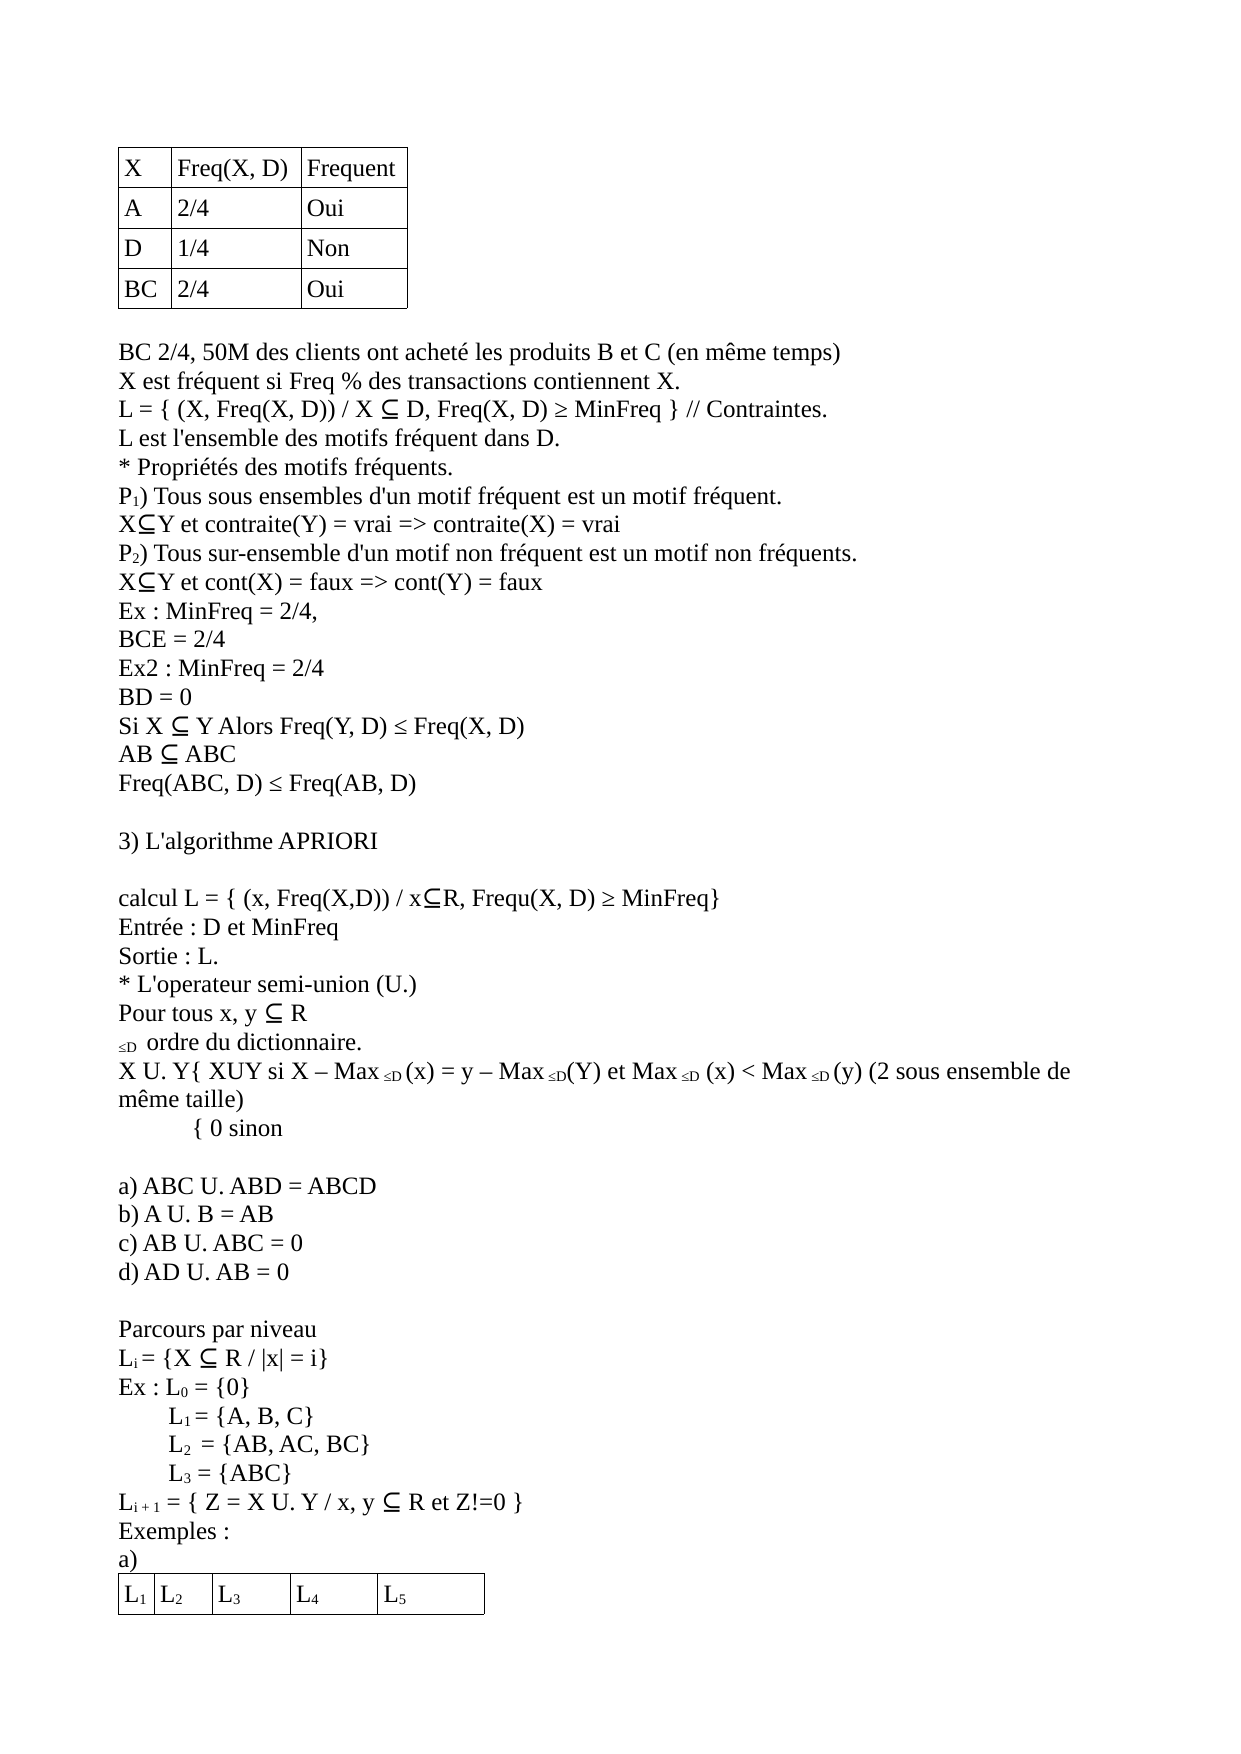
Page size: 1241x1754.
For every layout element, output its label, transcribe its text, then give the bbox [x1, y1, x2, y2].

text { 0 sinon [118, 1113, 1122, 1142]
table_cell 2/4 [172, 188, 301, 227]
text X est fréquent si Freq % des transactions contiennent X. [118, 366, 1122, 394]
text Sortie : L. [118, 941, 1122, 969]
table_header L4 [291, 1574, 377, 1613]
table_cell Oui [302, 269, 407, 308]
table_cell 1/4 [172, 229, 301, 268]
text L3 = {ABC} [118, 1458, 1122, 1487]
text d) AD U. AB = 0 [118, 1257, 1122, 1286]
text BD = 0 [118, 682, 1122, 711]
text 3) L'algorithme APRIORI [118, 826, 1122, 854]
table_header X [119, 148, 171, 187]
text Ex : MinFreq = 2/4, [118, 596, 1122, 624]
table_cell Non [302, 229, 407, 268]
text c) AB U. ABC = 0 [118, 1228, 1122, 1257]
table_header L3 [213, 1574, 290, 1613]
table_header Freq(X, D) [172, 148, 301, 187]
text ≤D ordre du dictionnaire. [118, 1027, 1122, 1056]
text X U. Y{ XUY si X – Max ≤D (x) = y – Max ≤D(Y) et Max ≤D (x) < Max ≤D (y) (2 sous ensemble de même taille) [118, 1056, 1122, 1113]
text L1 = {A, B, C} [118, 1401, 1122, 1429]
text Si X ⊆ Y Alors Freq(Y, D) ≤ Freq(X, D) [118, 711, 1122, 739]
text P1) Tous sous ensembles d'un motif fréquent est un motif fréquent. [118, 481, 1122, 509]
text L est l'ensemble des motifs fréquent dans D. [118, 423, 1122, 452]
text AB ⊆ ABC [118, 739, 1122, 768]
text Parcours par niveau [118, 1314, 1122, 1343]
text X⊆Y et contraite(Y) = vrai => contraite(X) = vrai [118, 509, 1122, 538]
table_header Frequent [302, 148, 407, 187]
table_header L5 [378, 1574, 484, 1613]
text Ex : L0 = {0} [118, 1372, 1122, 1401]
text Li + 1 = { Z = X U. Y / x, y ⊆ R et Z!=0 } [118, 1487, 1122, 1516]
text X⊆Y et cont(X) = faux => cont(Y) = faux [118, 567, 1122, 596]
text BCE = 2/4 [118, 624, 1122, 653]
table_header L2 [155, 1574, 212, 1613]
table_cell A [119, 188, 171, 227]
text calcul L = { (x, Freq(X,D)) / x⊆R, Frequ(X, D) ≥ MinFreq} [118, 883, 1122, 912]
table_cell Oui [302, 188, 407, 227]
text Pour tous x, y ⊆ R [118, 998, 1122, 1027]
text * Propriétés des motifs fréquents. [118, 452, 1122, 481]
text Li = {X ⊆ R / |x| = i} [118, 1343, 1122, 1372]
text L2 = {AB, AC, BC} [118, 1429, 1122, 1458]
text Ex2 : MinFreq = 2/4 [118, 653, 1122, 682]
text BC 2/4, 50M des clients ont acheté les produits B et C (en même temps) [118, 337, 1122, 366]
table_cell 2/4 [172, 269, 301, 308]
text P2) Tous sur-ensemble d'un motif non fréquent est un motif non fréquents. [118, 538, 1122, 567]
text b) A U. B = AB [118, 1199, 1122, 1228]
text Exemples : [118, 1516, 1122, 1544]
text Entrée : D et MinFreq [118, 912, 1122, 941]
table_cell D [119, 229, 171, 268]
text a) ABC U. ABD = ABCD [118, 1171, 1122, 1199]
table_header L1 [119, 1574, 154, 1613]
text a) [118, 1544, 1122, 1573]
text Freq(ABC, D) ≤ Freq(AB, D) [118, 768, 1122, 797]
text * L'operateur semi-union (U.) [118, 969, 1122, 998]
text L = { (X, Freq(X, D)) / X ⊆ D, Freq(X, D) ≥ MinFreq } // Contraintes. [118, 394, 1122, 423]
table_cell BC [119, 269, 171, 308]
